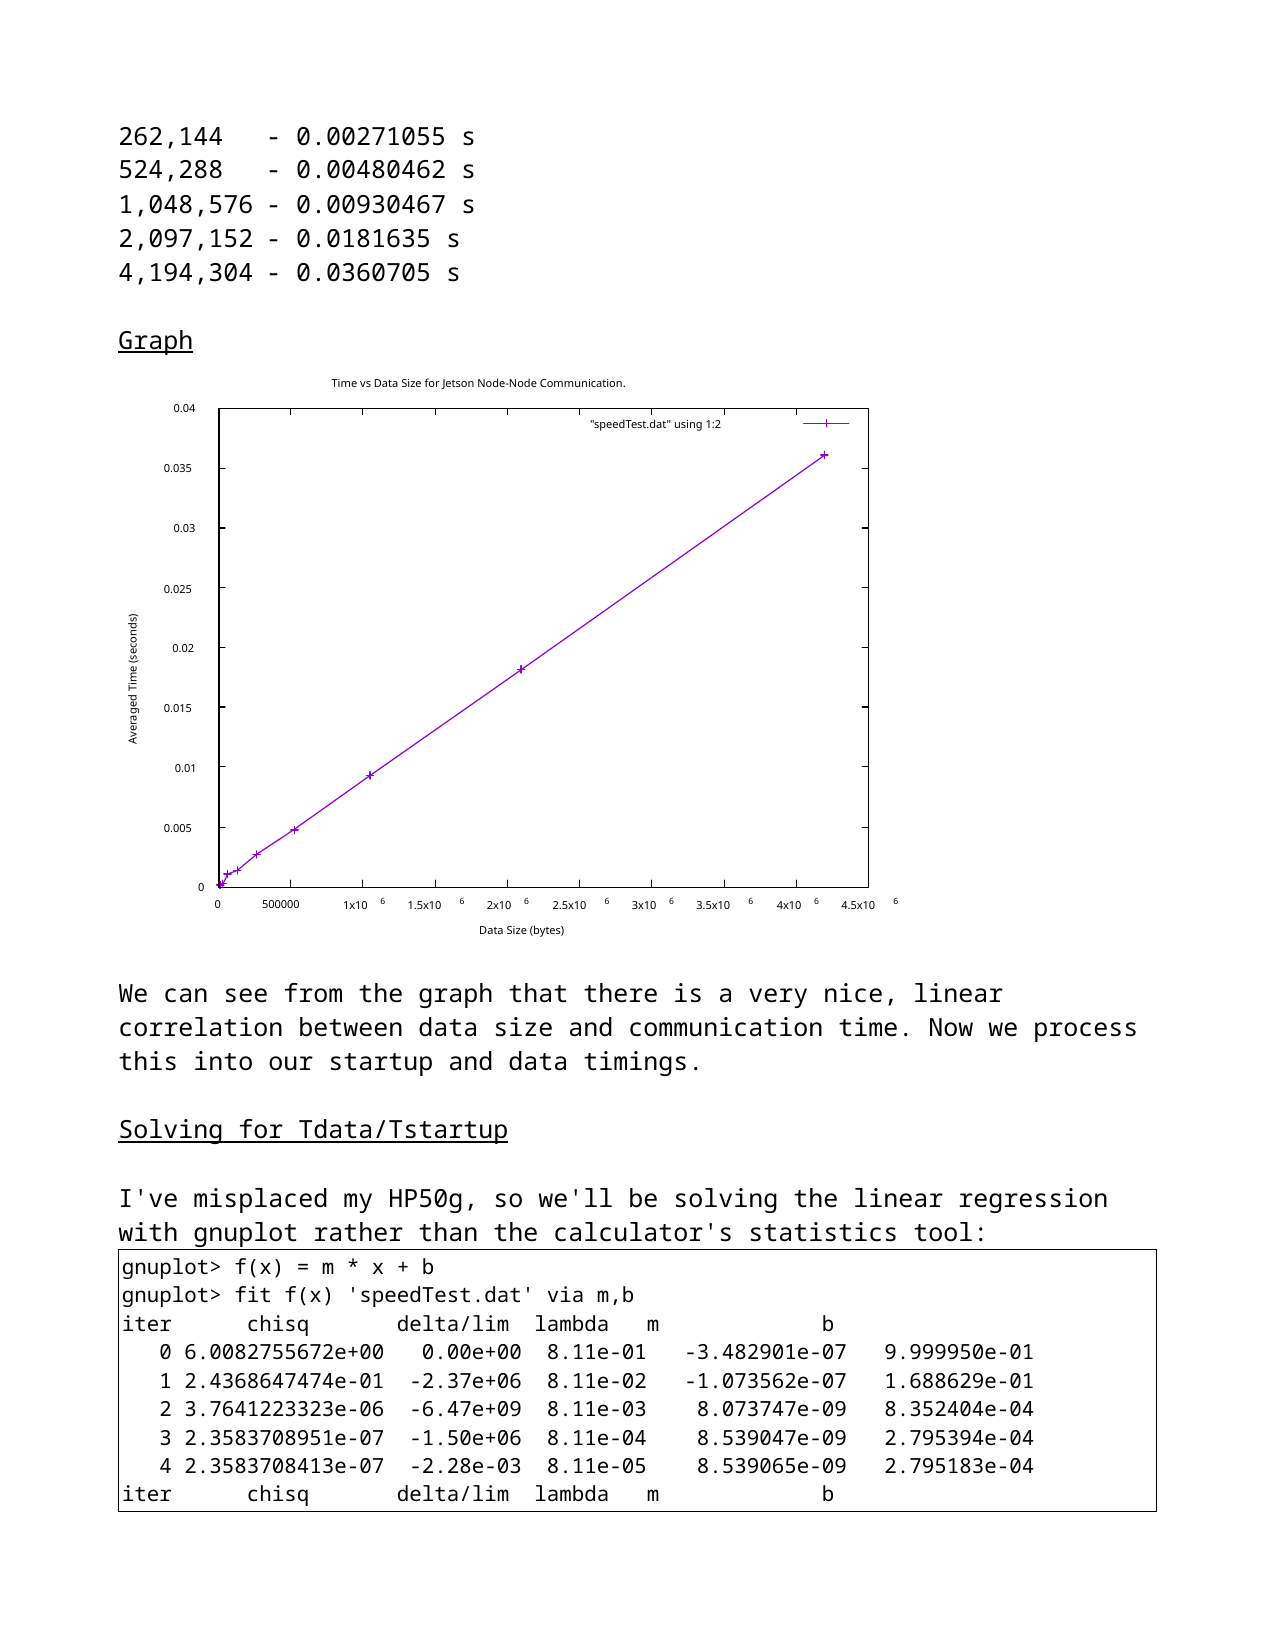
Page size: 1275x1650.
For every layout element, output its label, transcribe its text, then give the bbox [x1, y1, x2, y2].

text We can see from the graph that there is a very nice, linear correlation between data size and communication time. Now we process this into our startup and data timings. [118, 976, 1157, 1078]
text iter chisq delta/lim lambda m b [119, 1305, 1156, 1334]
text gnuplot> f(x) = m * x + b [119, 1250, 1156, 1277]
text Solving for Tdata/Tstartup [118, 1112, 1157, 1146]
text 4 2.3583708413e-07 -2.28e-03 8.11e-05 8.539065e-09 2.795183e-04 [119, 1447, 1156, 1476]
text 3 2.3583708951e-07 -1.50e+06 8.11e-04 8.539047e-09 2.795394e-04 [119, 1419, 1156, 1447]
text 524,288 - 0.00480462 s [118, 152, 1157, 186]
text 1,048,576 - 0.00930467 s [118, 186, 1157, 220]
text 2,097,152 - 0.0181635 s [118, 220, 1157, 254]
text iter chisq delta/lim lambda m b [119, 1476, 1156, 1511]
text 1 2.4368647474e-01 -2.37e+06 8.11e-02 -1.073562e-07 1.688629e-01 [119, 1362, 1156, 1391]
text 4,194,304 - 0.0360705 s [118, 254, 1157, 288]
text I've misplaced my HP50g, so we'll be solving the linear regression with gnuplot rather than the calculator's statistics tool: [118, 1180, 1157, 1248]
text 2 3.7641223323e-06 -6.47e+09 8.11e-03 8.073747e-09 8.352404e-04 [119, 1391, 1156, 1419]
text 262,144 - 0.00271055 s [118, 118, 1157, 152]
text Graph [118, 322, 1157, 357]
text gnuplot> fit f(x) 'speedTest.dat' via m,b [119, 1277, 1156, 1305]
text 0 6.0082755672e+00 0.00e+00 8.11e-01 -3.482901e-07 9.999950e-01 [119, 1334, 1156, 1362]
